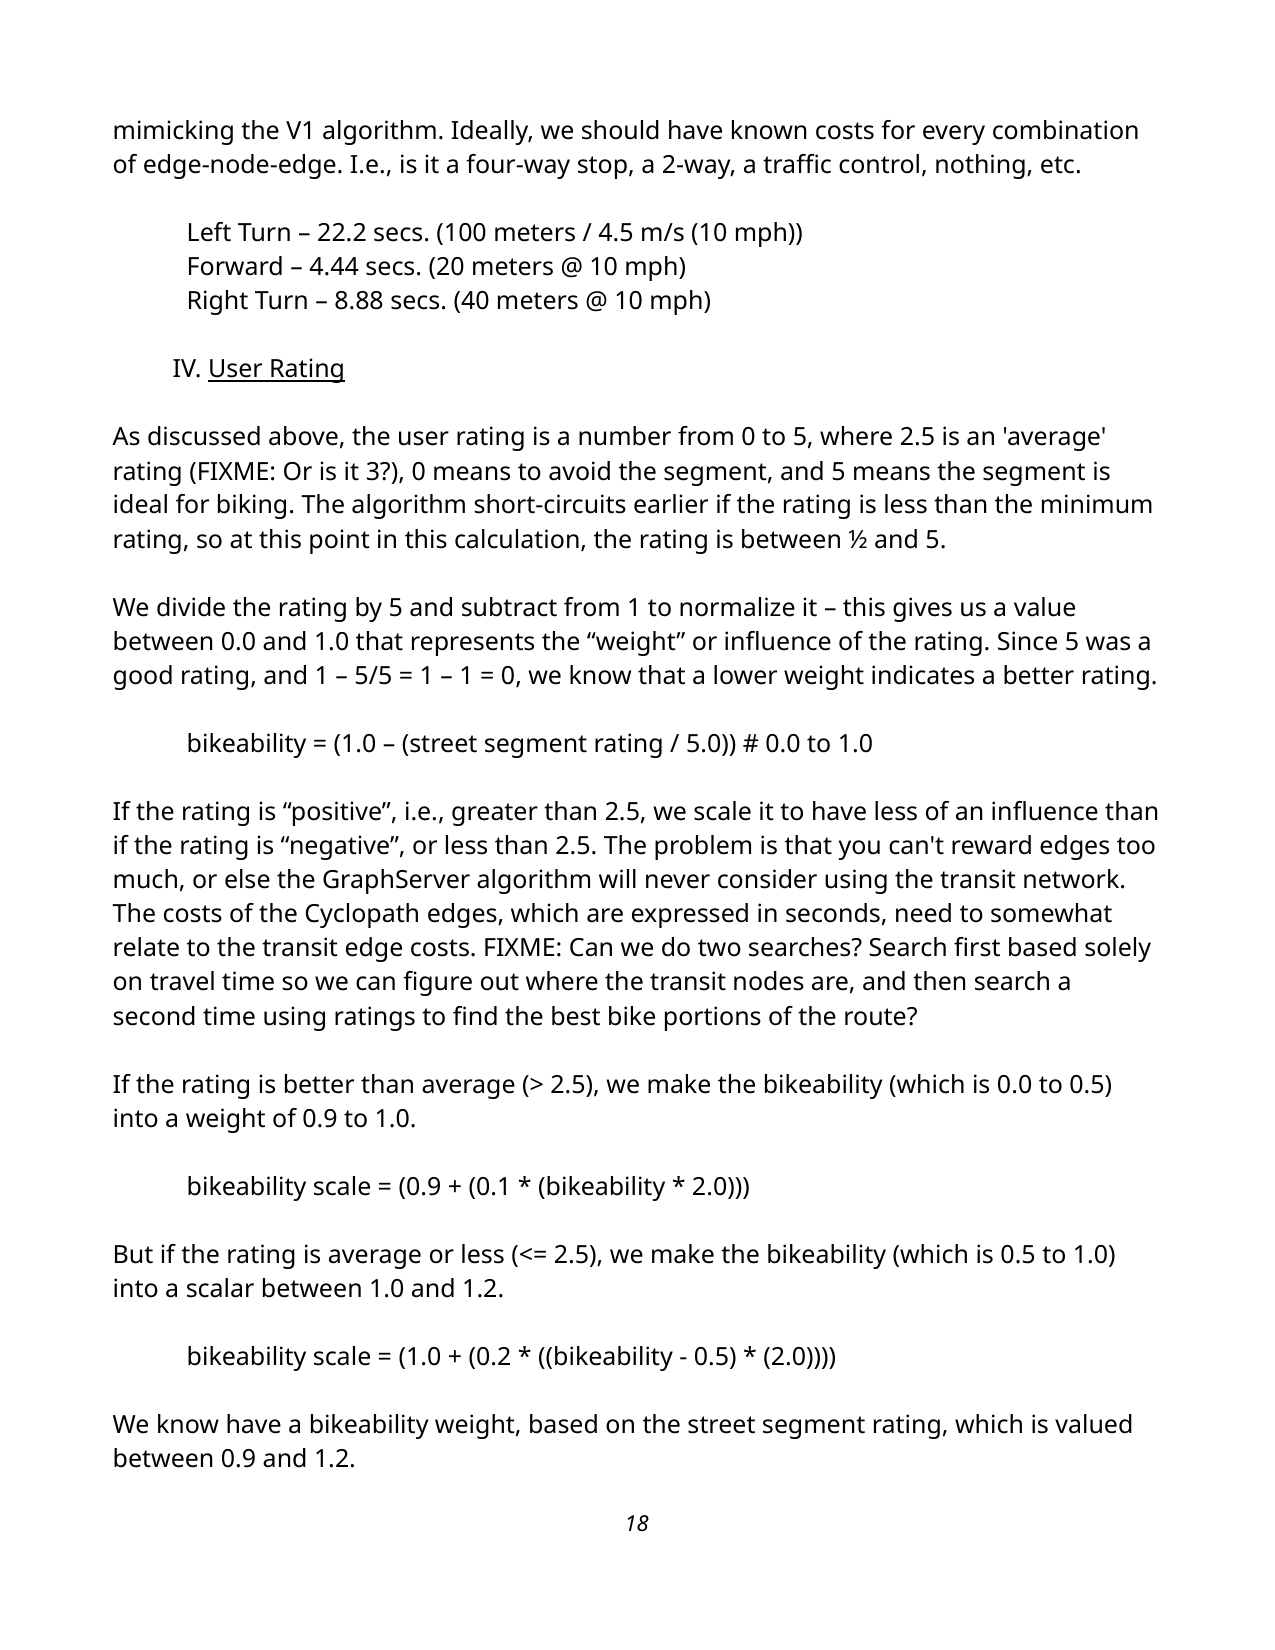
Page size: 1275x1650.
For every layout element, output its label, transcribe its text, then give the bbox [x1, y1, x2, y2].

text Left Turn – 22.2 secs. (100 meters / 4.5 m/s (10 mph)) [186, 215, 1162, 249]
text If the rating is better than average (> 2.5), we make the bikeability (which is 0.0 to 0.5) into a weight of 0.9 to 1.0. [112, 1066, 1162, 1134]
text bikeability scale = (0.9 + (0.1 * (bikeability * 2.0))) [186, 1168, 1162, 1202]
text mimicking the V1 algorithm. Ideally, we should have known costs for every combination of edge-node-edge. I.e., is it a four-way stop, a 2-way, a traffic control, nothing, etc. [112, 112, 1162, 181]
text Forward – 4.44 secs. (20 meters @ 10 mph) [186, 249, 1162, 283]
text As discussed above, the user rating is a number from 0 to 5, where 2.5 is an 'average' rating (FIXME: Or is it 3?), 0 means to avoid the segment, and 5 means the segment is ideal for biking. The algorithm short-circuits earlier if the rating is less than the minimum rating, so at this point in this calculation, the rating is between ½ and 5. [112, 419, 1162, 555]
text But if the rating is average or less (<= 2.5), we make the bikeability (which is 0.5 to 1.0) into a scalar between 1.0 and 1.2. [112, 1237, 1162, 1305]
text bikeability = (1.0 – (street segment rating / 5.0)) # 0.0 to 1.0 [186, 726, 1162, 760]
text If the rating is “positive”, i.e., greater than 2.5, we scale it to have less of an influence than if the rating is “negative”, or less than 2.5. The problem is that you can't reward edges too much, or else the GraphServer algorithm will never consider using the transit network. The costs of the Cyclopath edges, which are expressed in seconds, need to somewhat relate to the transit edge costs. FIXME: Can we do two searches? Search first based solely on travel time so we can figure out where the transit nodes are, and then search a second time using ratings to find the best bike portions of the route? [112, 794, 1162, 1032]
text IV. User Rating [172, 351, 1162, 385]
text We divide the rating by 5 and subtract from 1 to normalize it – this gives us a value between 0.0 and 1.0 that represents the “weight” or influence of the rating. Since 5 was a good rating, and 1 – 5/5 = 1 – 1 = 0, we know that a lower weight indicates a better rating. [112, 589, 1162, 692]
text Right Turn – 8.88 secs. (40 meters @ 10 mph) [186, 283, 1162, 317]
text We know have a bikeability weight, based on the street segment rating, which is valued between 0.9 and 1.2. [112, 1407, 1162, 1475]
text bikeability scale = (1.0 + (0.2 * ((bikeability - 0.5) * (2.0)))) [186, 1339, 1162, 1373]
